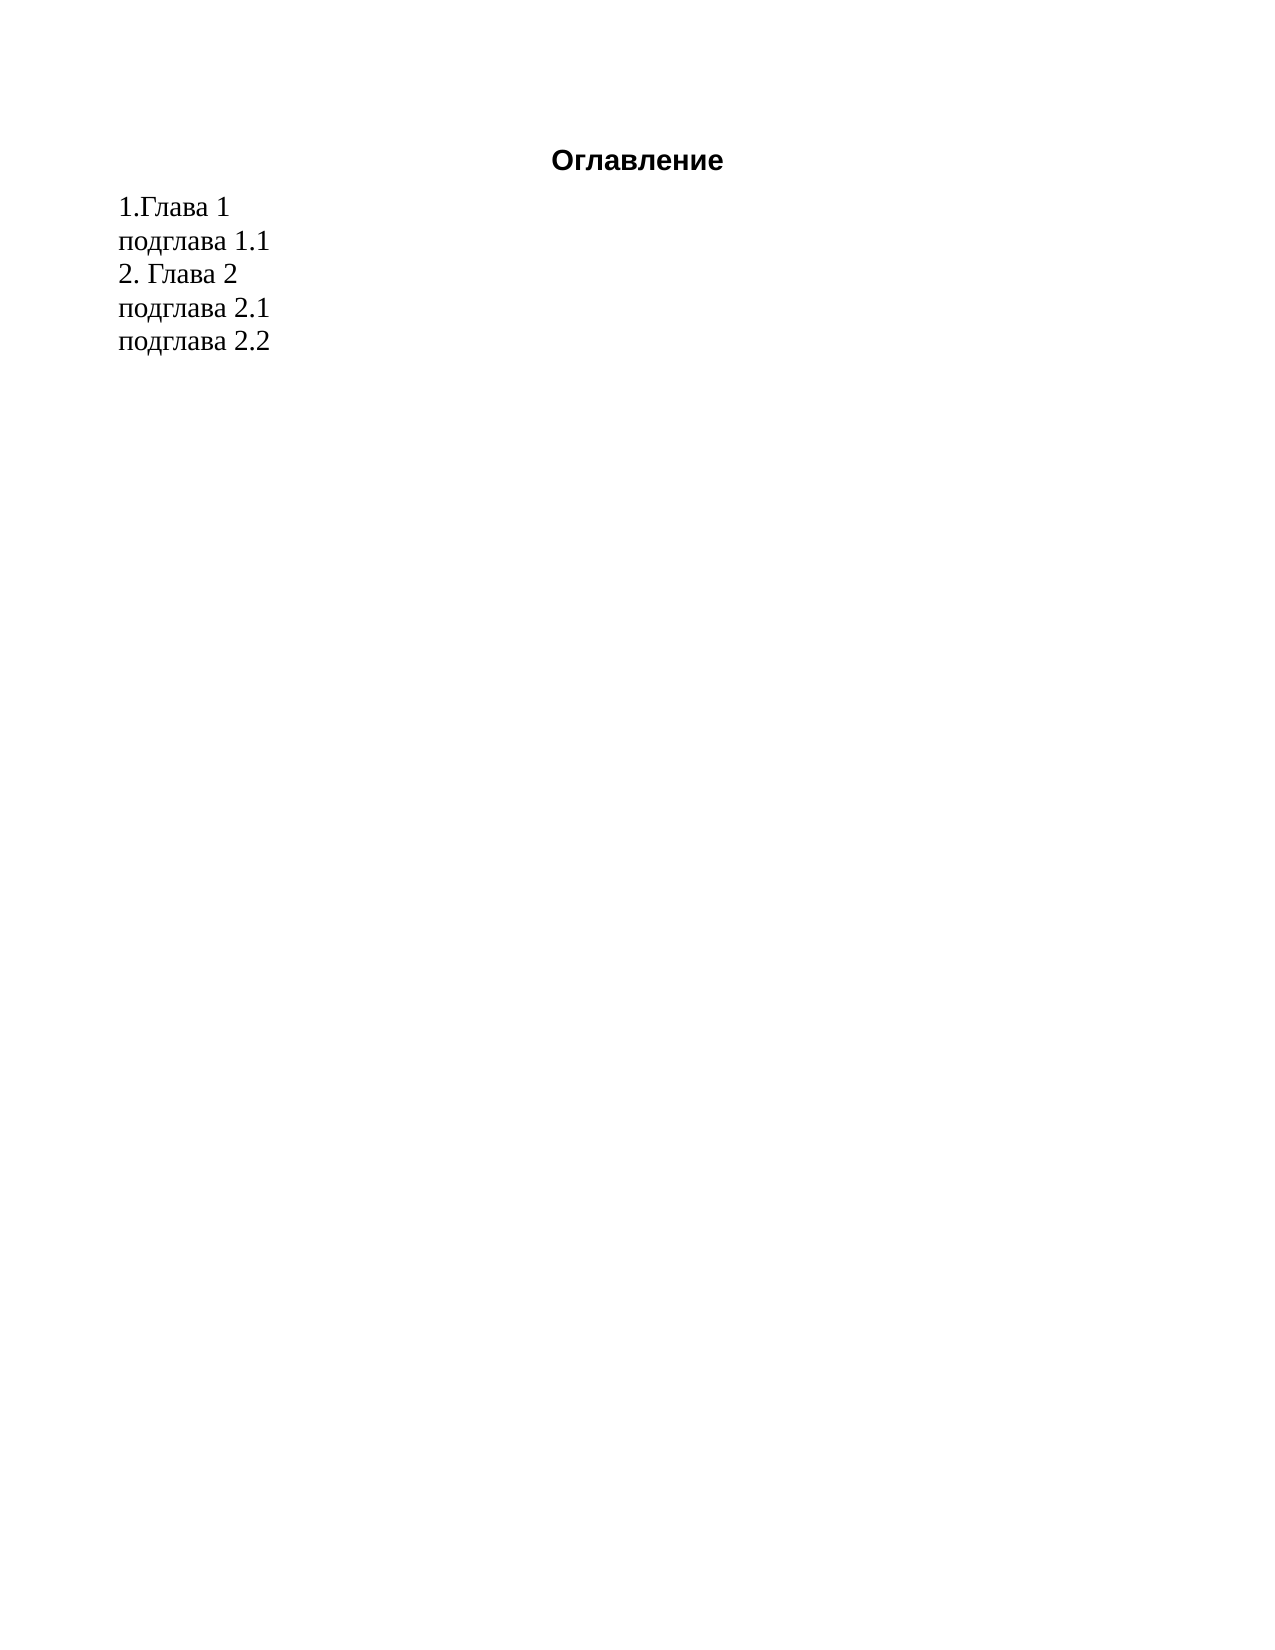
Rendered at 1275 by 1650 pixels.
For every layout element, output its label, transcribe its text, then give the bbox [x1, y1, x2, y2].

text подглава 2.1 [118, 290, 1157, 323]
text подглава 2.2 [118, 323, 1157, 357]
text подглава 1.1 [118, 223, 1157, 256]
subtitle Оглавление [118, 143, 1157, 177]
text 1.Глава 1 [118, 189, 1157, 223]
text 2. Глава 2 [118, 256, 1157, 290]
